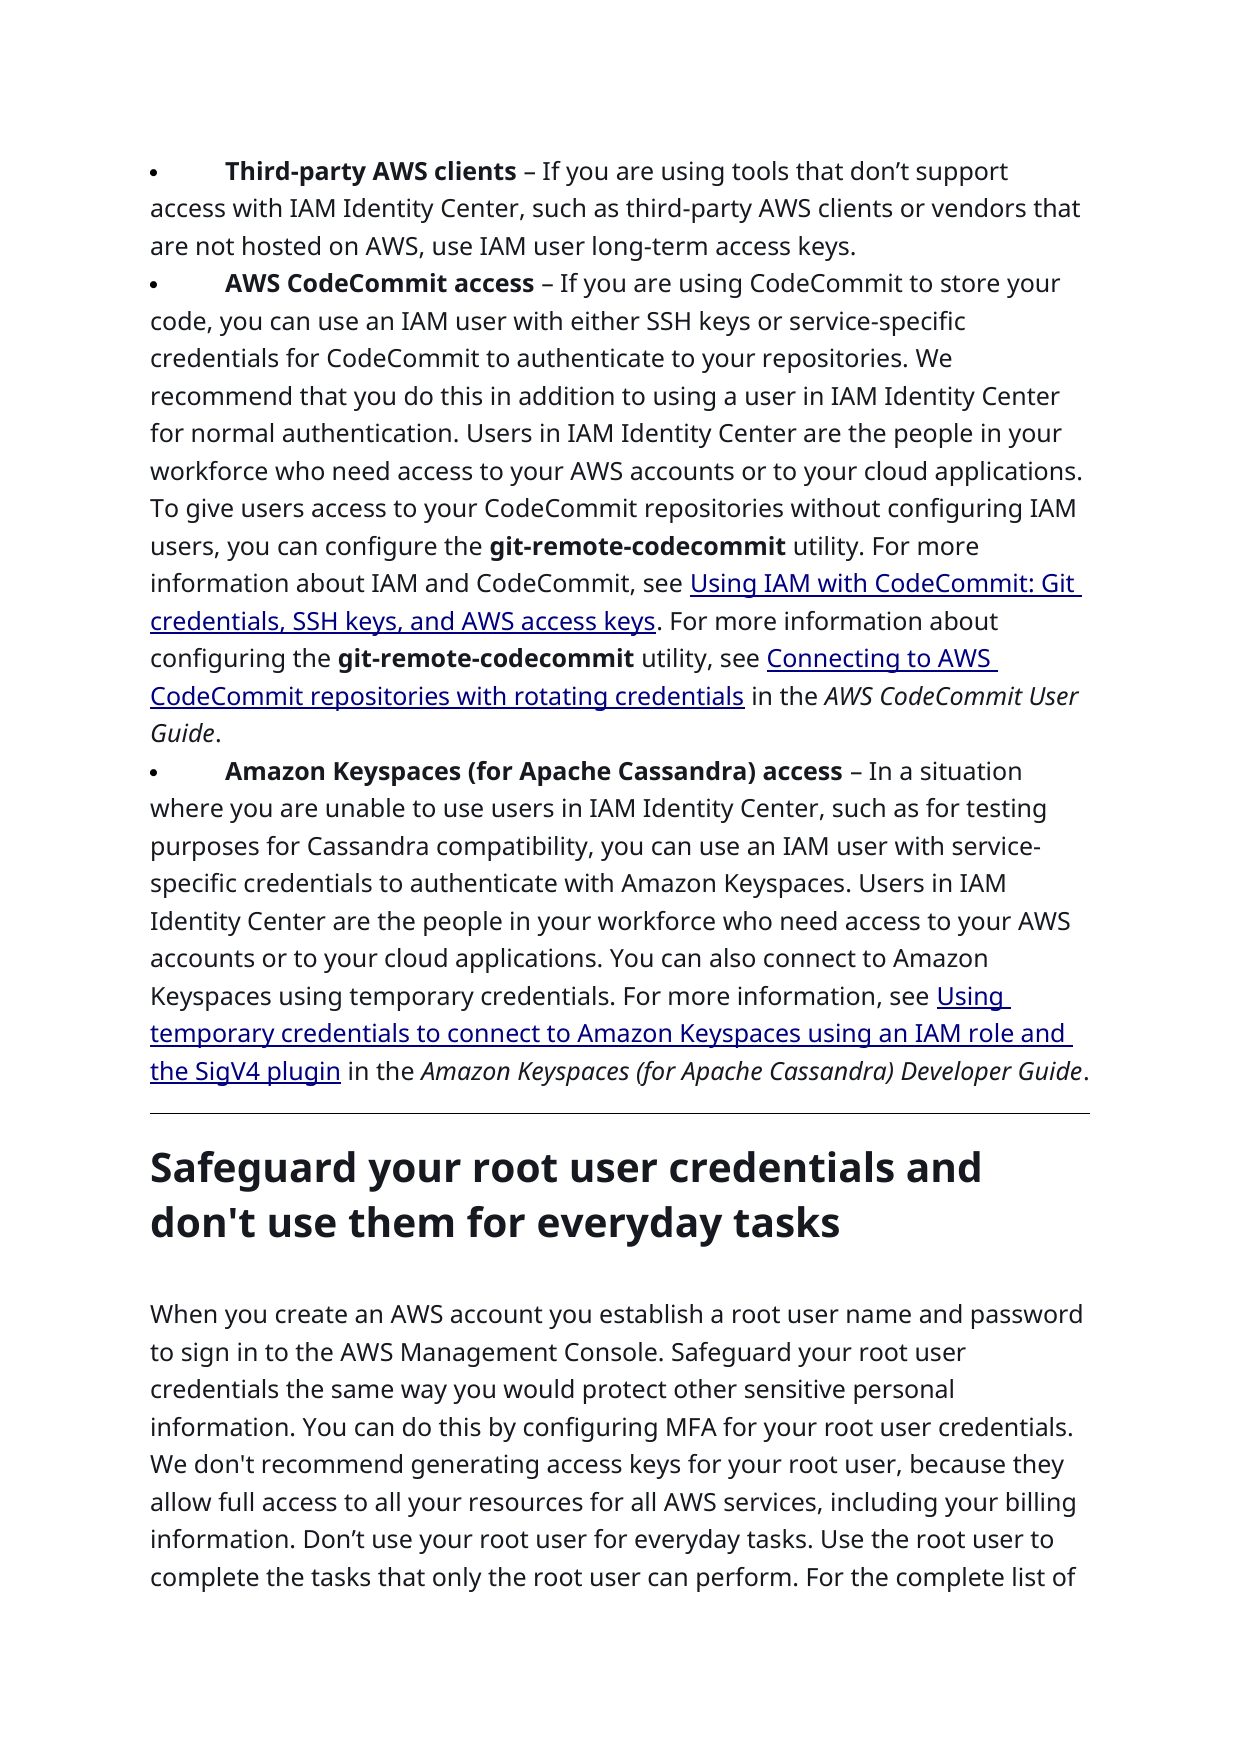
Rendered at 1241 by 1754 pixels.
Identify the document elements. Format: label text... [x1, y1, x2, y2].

text When you create an AWS account you establish a root user name and password to sign in to the AWS Management Console. Safeguard your root user credentials the same way you would protect other sensitive personal information. You can do this by configuring MFA for your root user credentials. We don't recommend generating access keys for your root user, because they allow full access to all your resources for all AWS services, including your billing information. Don’t use your root user for everyday tasks. Use the root user to complete the tasks that only the root user can perform. For the complete list of [150, 1293, 1090, 1593]
subtitle Safeguard your root user credentials and don't use them for everyday tasks [150, 1114, 1090, 1250]
list AWS CodeCommit access – If you are using CodeCommit to store your code, you can use an IAM user with either SSH keys or service-specific credentials for CodeCommit to authenticate to your repositories. We recommend that you do this in addition to using a user in IAM Identity Center for normal authentication. Users in IAM Identity Center are the people in your workforce who need access to your AWS accounts or to your cloud applications. To give users access to your CodeCommit repositories without configuring IAM users, you can configure the git-remote-codecommit utility. For more information about IAM and CodeCommit, see Using IAM with CodeCommit: Git credentials, SSH keys, and AWS access keys. For more information about configuring the git-remote-codecommit utility, see Connecting to AWS CodeCommit repositories with rotating credentials in the AWS CodeCommit User Guide. [150, 262, 1090, 750]
list Third-party AWS clients – If you are using tools that don’t support access with IAM Identity Center, such as third-party AWS clients or vendors that are not hosted on AWS, use IAM user long-term access keys. [150, 150, 1090, 262]
list Amazon Keyspaces (for Apache Cassandra) access – In a situation where you are unable to use users in IAM Identity Center, such as for testing purposes for Cassandra compatibility, you can use an IAM user with service-specific credentials to authenticate with Amazon Keyspaces. Users in IAM Identity Center are the people in your workforce who need access to your AWS accounts or to your cloud applications. You can also connect to Amazon Keyspaces using temporary credentials. For more information, see Using temporary credentials to connect to Amazon Keyspaces using an IAM role and the SigV4 plugin in the Amazon Keyspaces (for Apache Cassandra) Developer Guide. [150, 750, 1090, 1087]
